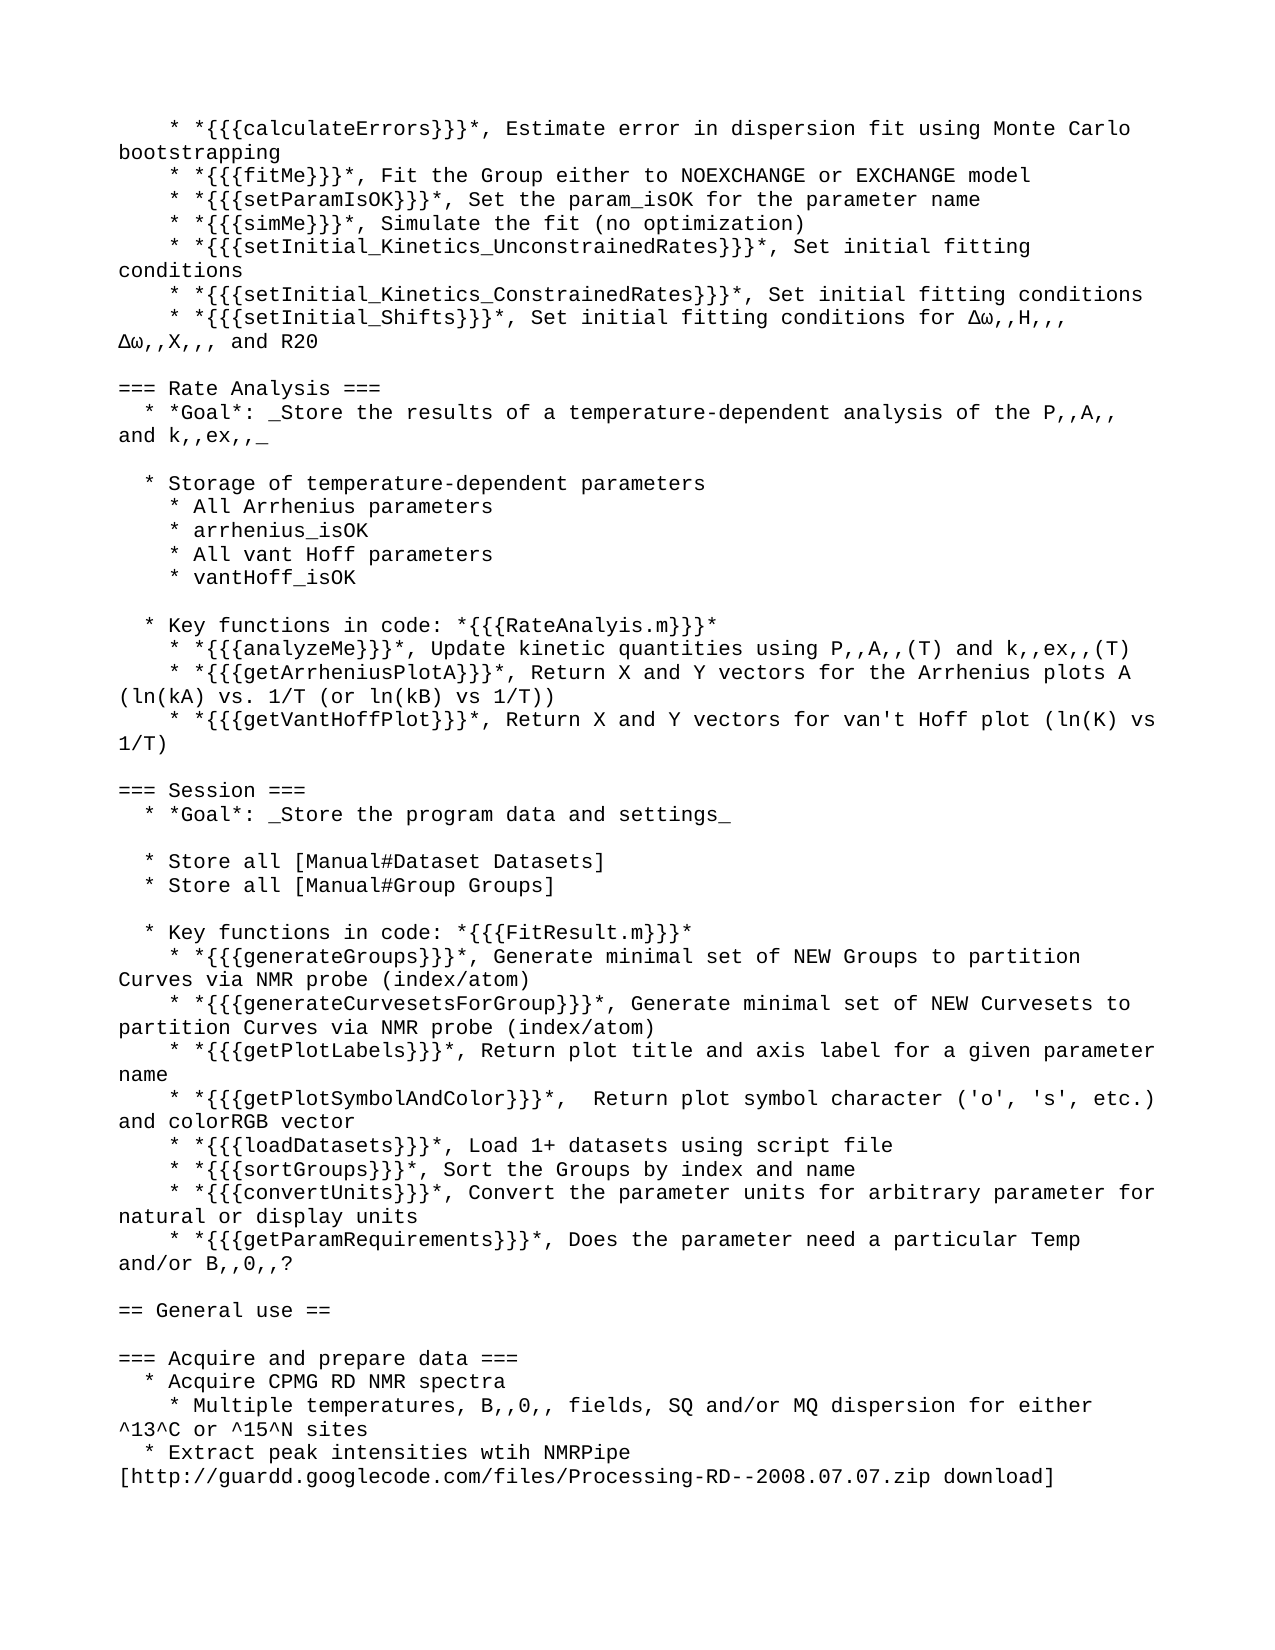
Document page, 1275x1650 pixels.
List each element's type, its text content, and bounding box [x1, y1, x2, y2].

text * Multiple temperatures, B,,0,, fields, SQ and/or MQ dispersion for either ^13^C or ^15^N sites [118, 1395, 1157, 1442]
text * vantHoff_isOK [118, 567, 1157, 591]
text * *{{{getParamRequirements}}}*, Does the parameter need a particular Temp and/or B,,0,,? [118, 1229, 1157, 1277]
text * Key functions in code: *{{{FitResult.m}}}* [118, 922, 1157, 946]
text * *{{{getVantHoffPlot}}}*, Return X and Y vectors for van't Hoff plot (ln(K) vs 1/T) [118, 709, 1157, 757]
text * *Goal*: _Store the results of a temperature-dependent analysis of the P,,A,, and k,,ex,,_ [118, 402, 1157, 449]
text * *{{{setInitial_Shifts}}}*, Set initial fitting conditions for Δω,,H,,, Δω,,X,,, and R20 [118, 307, 1157, 354]
text === Acquire and prepare data === [118, 1348, 1157, 1371]
text * *{{{setParamIsOK}}}*, Set the param_isOK for the parameter name [118, 189, 1157, 213]
text * Extract peak intensities wtih NMRPipe [http://guardd.googlecode.com/files/Processing-RD--2008.07.07.zip download] [118, 1442, 1157, 1489]
text === Rate Analysis === [118, 378, 1157, 402]
text * *{{{analyzeMe}}}*, Update kinetic quantities using P,,A,,(T) and k,,ex,,(T) [118, 638, 1157, 662]
text * All vant Hoff parameters [118, 544, 1157, 567]
text * *{{{generateGroups}}}*, Generate minimal set of NEW Groups to partition Curves via NMR probe (index/atom) [118, 946, 1157, 993]
text * *{{{convertUnits}}}*, Convert the parameter units for arbitrary parameter for natural or display units [118, 1182, 1157, 1229]
text * *{{{loadDatasets}}}*, Load 1+ datasets using script file [118, 1135, 1157, 1158]
text * *{{{getPlotLabels}}}*, Return plot title and axis label for a given parameter name [118, 1040, 1157, 1088]
text * *{{{fitMe}}}*, Fit the Group either to NOEXCHANGE or EXCHANGE model [118, 165, 1157, 189]
text === Session === [118, 780, 1157, 804]
text * *{{{setInitial_Kinetics_UnconstrainedRates}}}*, Set initial fitting conditions [118, 236, 1157, 284]
text * Store all [Manual#Dataset Datasets] [118, 851, 1157, 875]
text * arrhenius_isOK [118, 520, 1157, 544]
text * *{{{simMe}}}*, Simulate the fit (no optimization) [118, 213, 1157, 236]
text * *{{{getArrheniusPlotA}}}*, Return X and Y vectors for the Arrhenius plots A (ln(kA) vs. 1/T (or ln(kB) vs 1/T)) [118, 662, 1157, 709]
text * *{{{getPlotSymbolAndColor}}}*, Return plot symbol character ('o', 's', etc.) and colorRGB vector [118, 1088, 1157, 1135]
text * Key functions in code: *{{{RateAnalyis.m}}}* [118, 615, 1157, 638]
text * *{{{generateCurvesetsForGroup}}}*, Generate minimal set of NEW Curvesets to partition Curves via NMR probe (index/atom) [118, 993, 1157, 1040]
text * Storage of temperature-dependent parameters [118, 473, 1157, 496]
text * Store all [Manual#Group Groups] [118, 875, 1157, 898]
text * Acquire CPMG RD NMR spectra [118, 1371, 1157, 1395]
text * *{{{setInitial_Kinetics_ConstrainedRates}}}*, Set initial fitting conditions [118, 284, 1157, 307]
text * All Arrhenius parameters [118, 496, 1157, 520]
text * *{{{sortGroups}}}*, Sort the Groups by index and name [118, 1158, 1157, 1182]
text * *{{{calculateErrors}}}*, Estimate error in dispersion fit using Monte Carlo bootstrapping [118, 118, 1157, 165]
text == General use == [118, 1300, 1157, 1324]
text * *Goal*: _Store the program data and settings_ [118, 804, 1157, 827]
